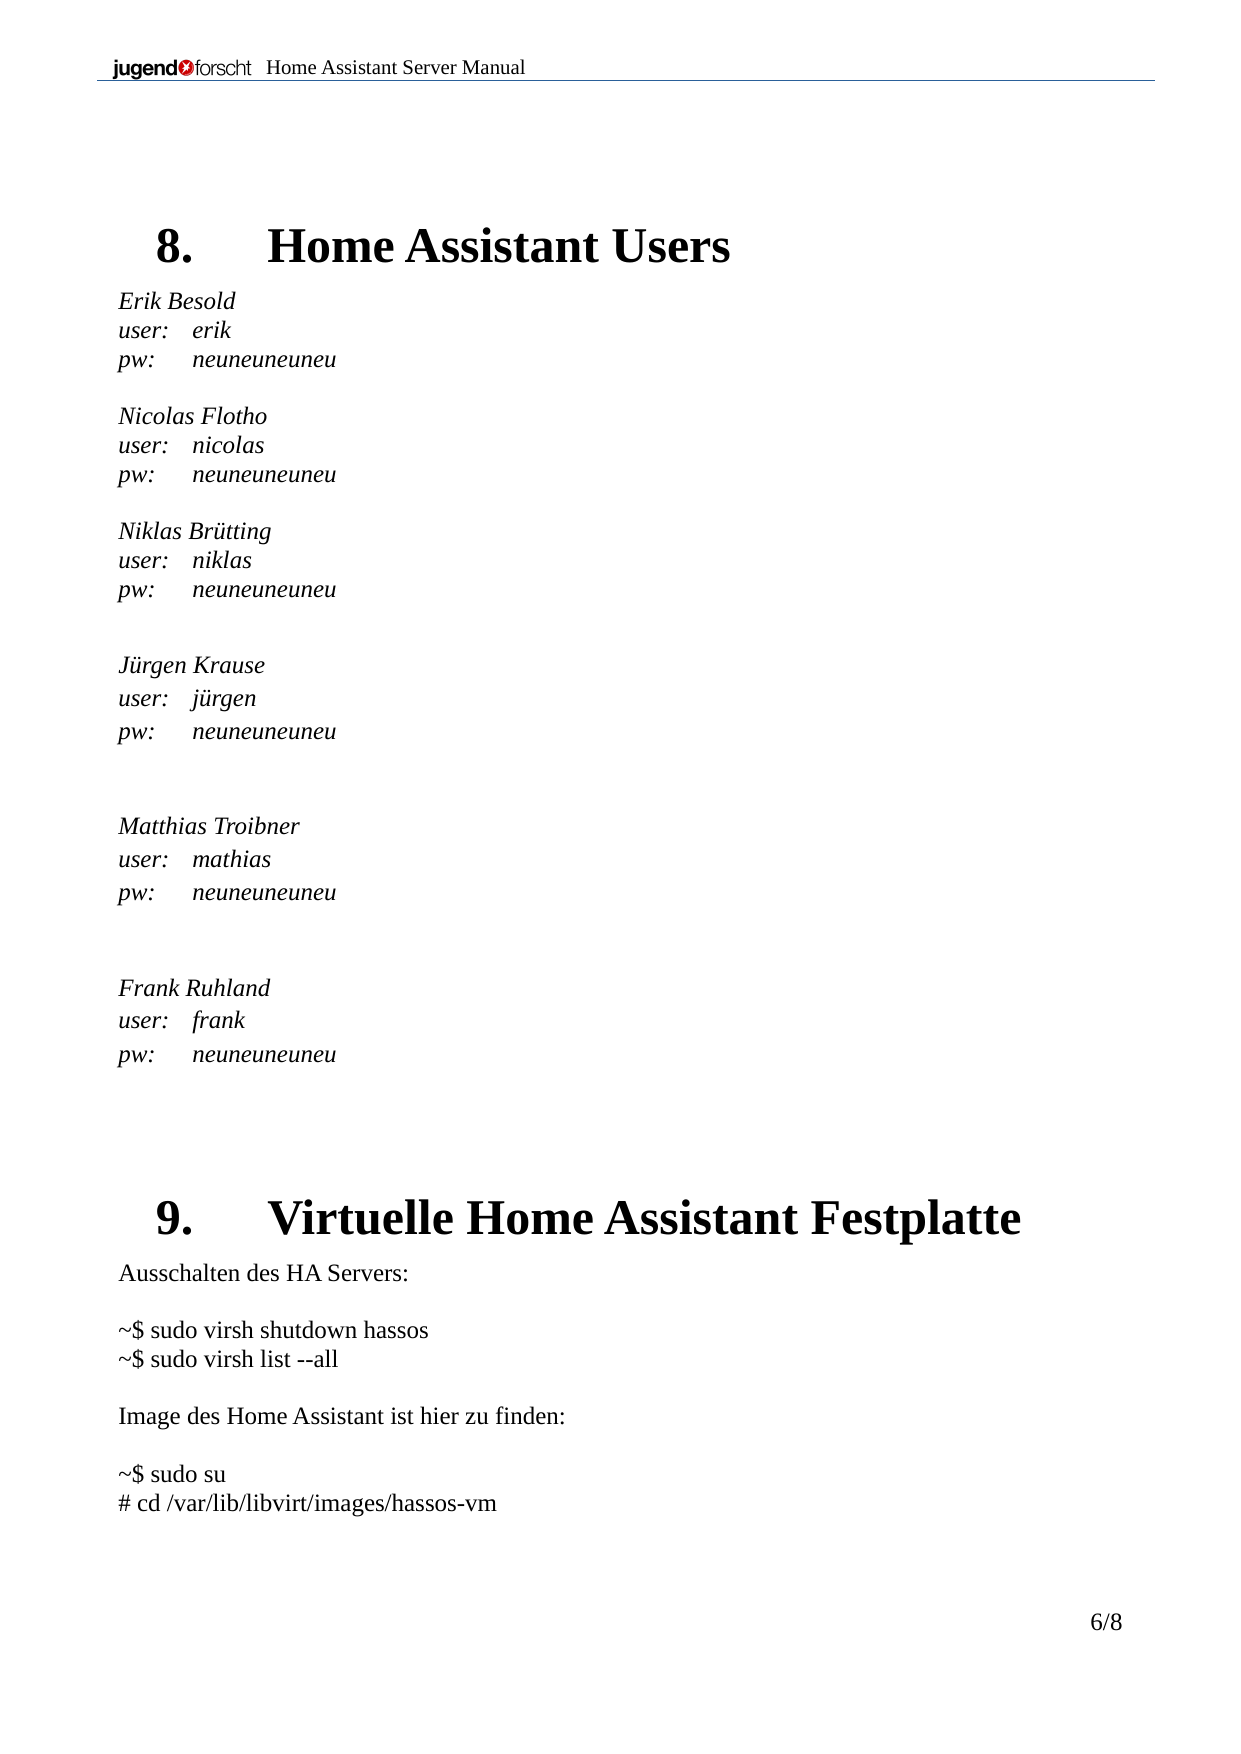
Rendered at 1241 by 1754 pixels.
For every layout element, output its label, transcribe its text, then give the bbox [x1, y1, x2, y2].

text Jürgen Krause user: jürgen pw: neuneuneuneu [118, 650, 1122, 745]
text # cd /var/lib/libvirt/images/hassos-vm [118, 1488, 1122, 1516]
text pw: neuneuneuneu [118, 344, 1122, 372]
picture [110, 58, 254, 81]
text Erik Besold [118, 286, 1122, 315]
subtitle Home Assistant Users [156, 216, 1122, 274]
text Frank Ruhland user: frank pw: neuneuneuneu [118, 973, 1122, 1067]
text Ausschalten des HA Servers: ~$ sudo virsh shutdown hassos [118, 1258, 1122, 1344]
text Nicolas Flotho user: nicolas pw: neuneuneuneu Niklas Brütting user: niklas pw: neuneuneuneu [118, 401, 1122, 602]
text Image des Home Assistant ist hier zu finden: ~$ sudo su [118, 1373, 1122, 1488]
text Matthias Troibner user: mathias pw: neuneuneuneu [118, 811, 1122, 906]
text user: erik [118, 315, 1122, 344]
text ~$ sudo virsh list --all [118, 1344, 1122, 1373]
subtitle Virtuelle Home Assistant Festplatte [156, 1188, 1122, 1245]
